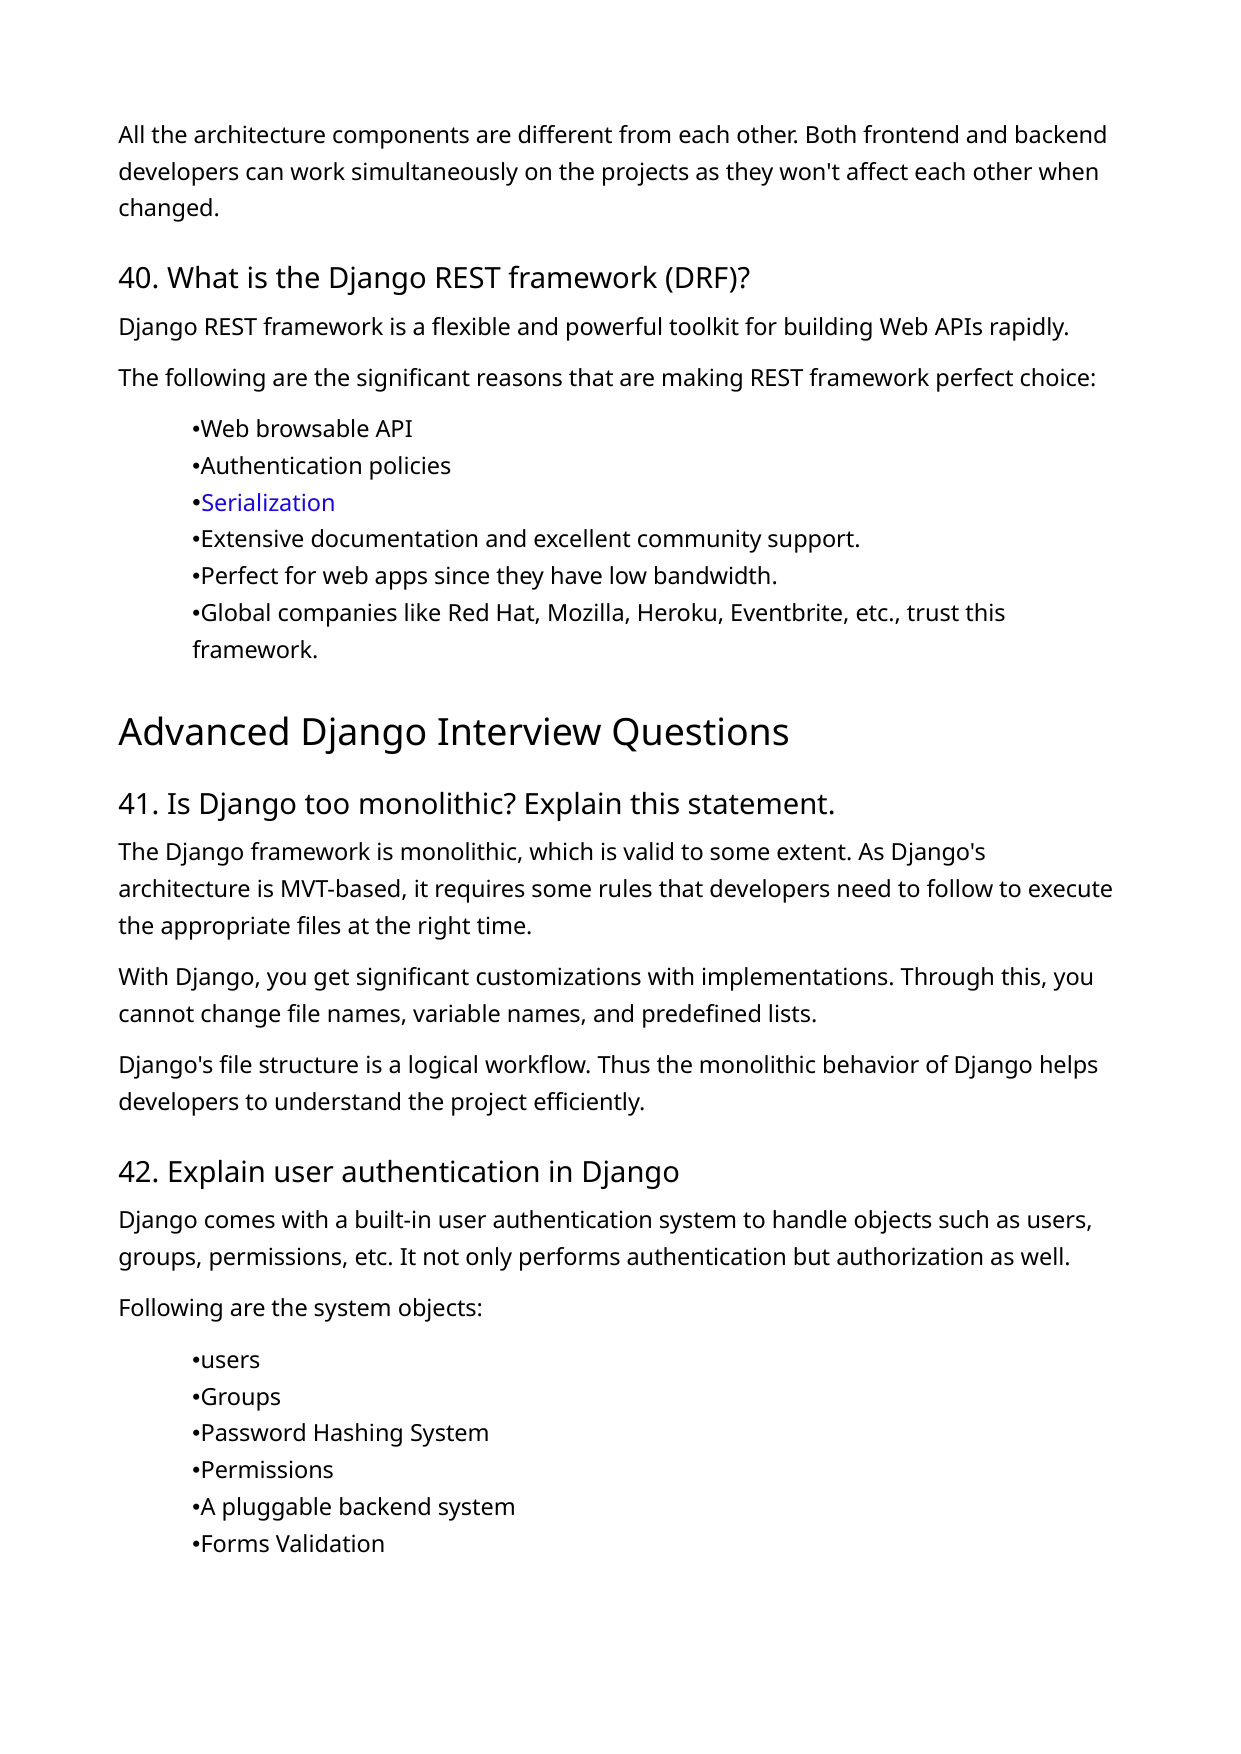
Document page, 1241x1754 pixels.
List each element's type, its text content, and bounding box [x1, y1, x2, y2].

list Web browsable API [118, 412, 1122, 444]
list users [118, 1343, 1122, 1375]
list Perfect for web apps since they have low bandwidth. [118, 559, 1122, 592]
text Django REST framework is a flexible and powerful toolkit for building Web APIs rapidly. [118, 310, 1122, 342]
subtitle Advanced Django Interview Questions [118, 705, 1122, 756]
text The following are the significant reasons that are making REST framework perfect choice: [118, 361, 1122, 393]
text With Django, you get significant customizations with implementations. Through this, you cannot change file names, variable names, and predefined lists. [118, 961, 1122, 1029]
text All the architecture components are different from each other. Both frontend and backend developers can work simultaneously on the projects as they won't affect each other when changed. [118, 118, 1122, 224]
list Serialization [118, 486, 1122, 518]
subtitle 42. Explain user authentication in Django [118, 1151, 1122, 1191]
subtitle 41. Is Django too monolithic? Explain this statement. [118, 783, 1122, 823]
text Django's file structure is a logical workflow. Thus the monolithic behavior of Django helps developers to understand the project efficiently. [118, 1049, 1122, 1117]
text The Django framework is monolithic, which is valid to some extent. As Django's architecture is MVT-based, it requires some rules that developers need to follow to execute the appropriate files at the right time. [118, 836, 1122, 941]
list Groups [118, 1380, 1122, 1412]
list Extensive documentation and excellent community support. [118, 523, 1122, 555]
subtitle 40. What is the Django REST framework (DRF)? [118, 258, 1122, 297]
list Permissions [118, 1453, 1122, 1485]
list Authentication policies [118, 449, 1122, 481]
list Password Hashing System [118, 1417, 1122, 1448]
text Following are the system objects: [118, 1292, 1122, 1324]
list A pluggable backend system [118, 1490, 1122, 1522]
list Forms Validation [118, 1527, 1122, 1559]
list Global companies like Red Hat, Mozilla, Heroku, Eventbrite, etc., trust this framework. [118, 596, 1122, 665]
text Django comes with a built-in user authentication system to handle objects such as users, groups, permissions, etc. It not only performs authentication but authorization as well. [118, 1203, 1122, 1272]
